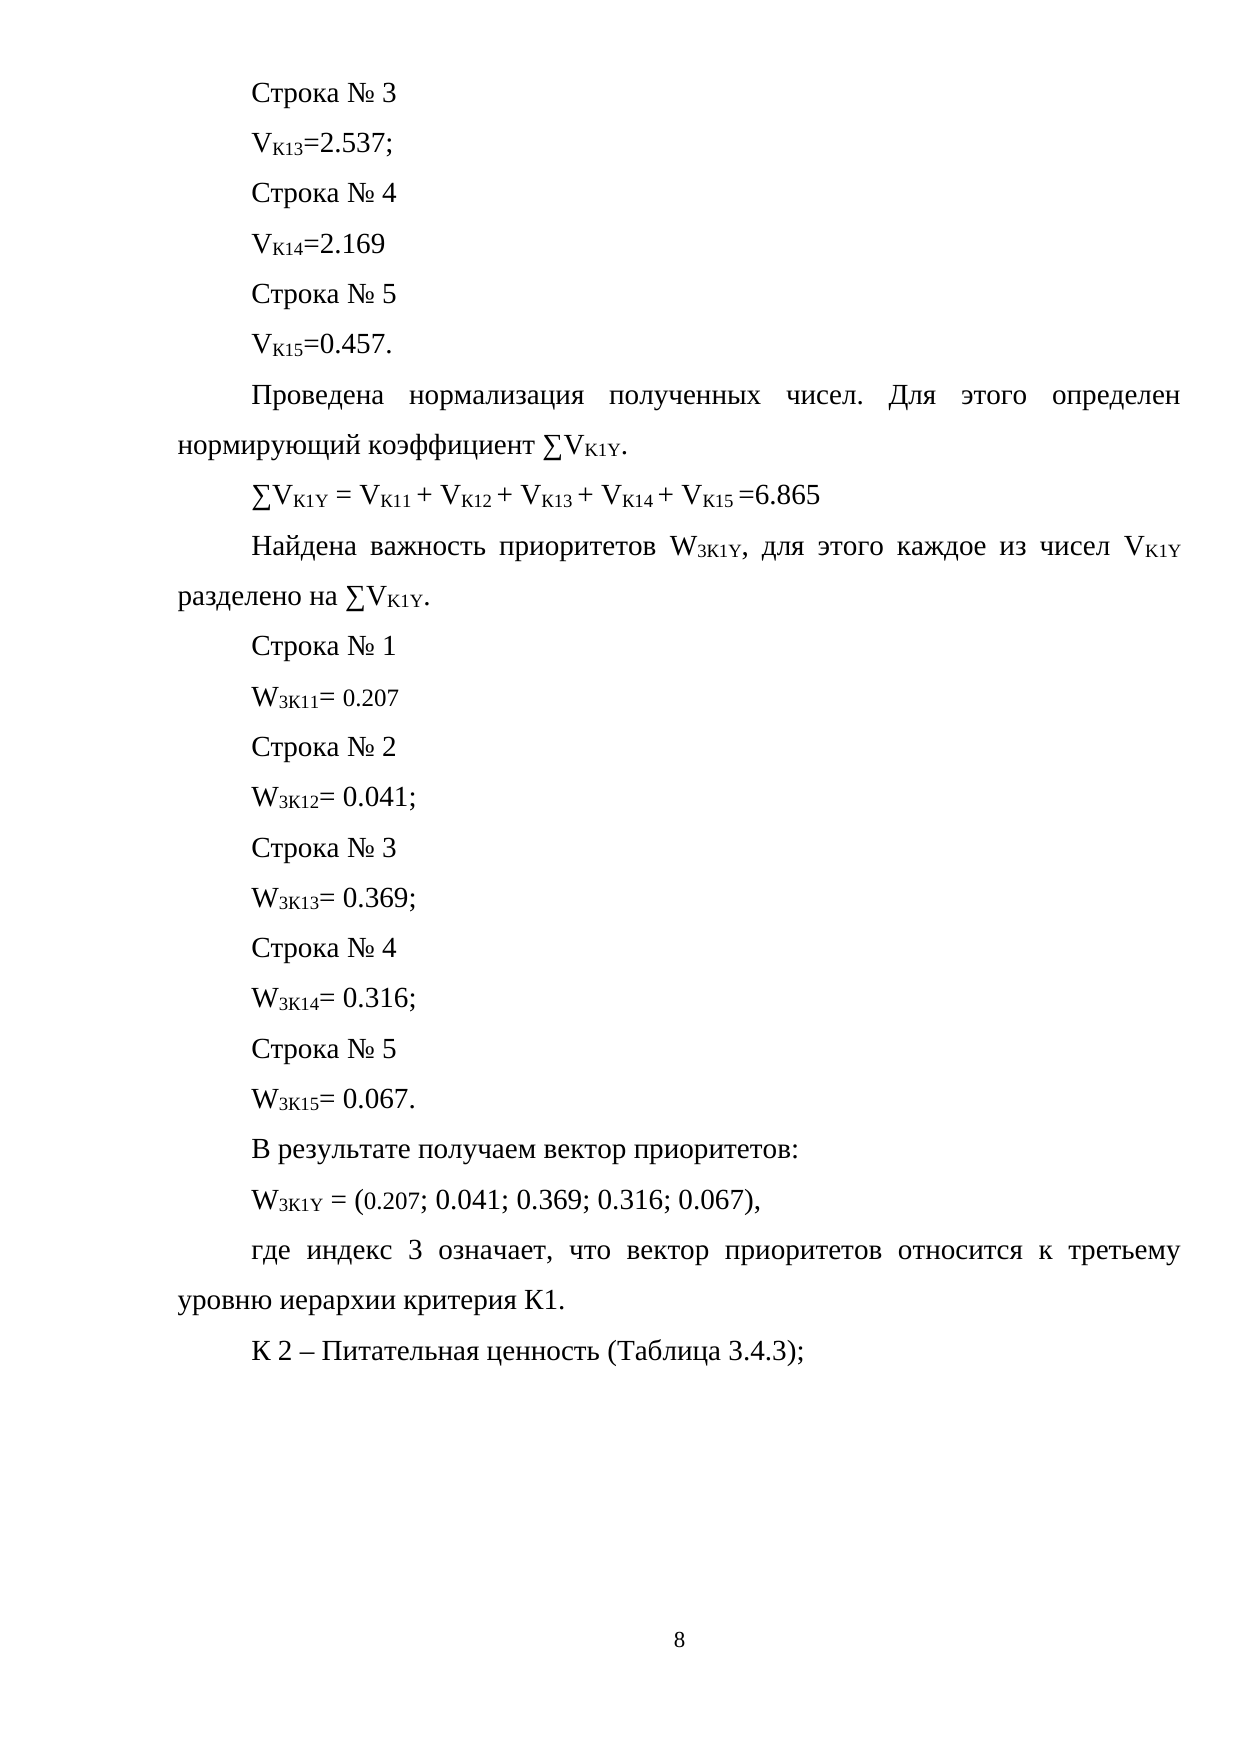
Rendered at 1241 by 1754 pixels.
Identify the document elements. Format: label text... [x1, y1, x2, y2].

text Строка № 5 [177, 276, 1181, 310]
text Найдена важность приоритетов W3К1Y, для этого каждое из чисел VK1Y разделено на ∑VK1Y. [177, 528, 1181, 612]
text W3К11= 0.207 [177, 679, 1181, 712]
text Строка № 5 [177, 1031, 1181, 1064]
text W3К13= 0.369; [177, 880, 1181, 913]
text ∑VК1Y = VК11 + VК12 + VК13 + VК14 + VК15 =6.865 [177, 477, 1181, 511]
text VК13=2.537; [177, 125, 1181, 159]
text W3К14= 0.316; [177, 981, 1181, 1014]
text W3К12= 0.041; [177, 779, 1181, 813]
text где индекс 3 означает, что вектор приоритетов относится к третьему уровню иерархии критерия К1. [177, 1232, 1181, 1316]
text Строка № 4 [177, 930, 1181, 964]
text Строка № 2 [177, 729, 1181, 763]
text W3К15= 0.067. [177, 1081, 1181, 1115]
text Строка № 4 [177, 176, 1181, 209]
text Строка № 1 [177, 628, 1181, 662]
text Строка № 3 [177, 830, 1181, 863]
text W3К1Y = (0.207; 0.041; 0.369; 0.316; 0.067), [177, 1182, 1181, 1215]
text VК15=0.457. [177, 327, 1181, 360]
text К 2 – Питательная ценность (Таблица 3.4.3); [177, 1333, 1181, 1366]
text VК14=2.169 [177, 226, 1181, 259]
text Проведена нормализация полученных чисел. Для этого определен нормирующий коэффициент ∑VK1Y. [177, 377, 1181, 461]
text В результате получаем вектор приоритетов: [177, 1132, 1181, 1165]
text Строка № 3 [177, 75, 1181, 108]
